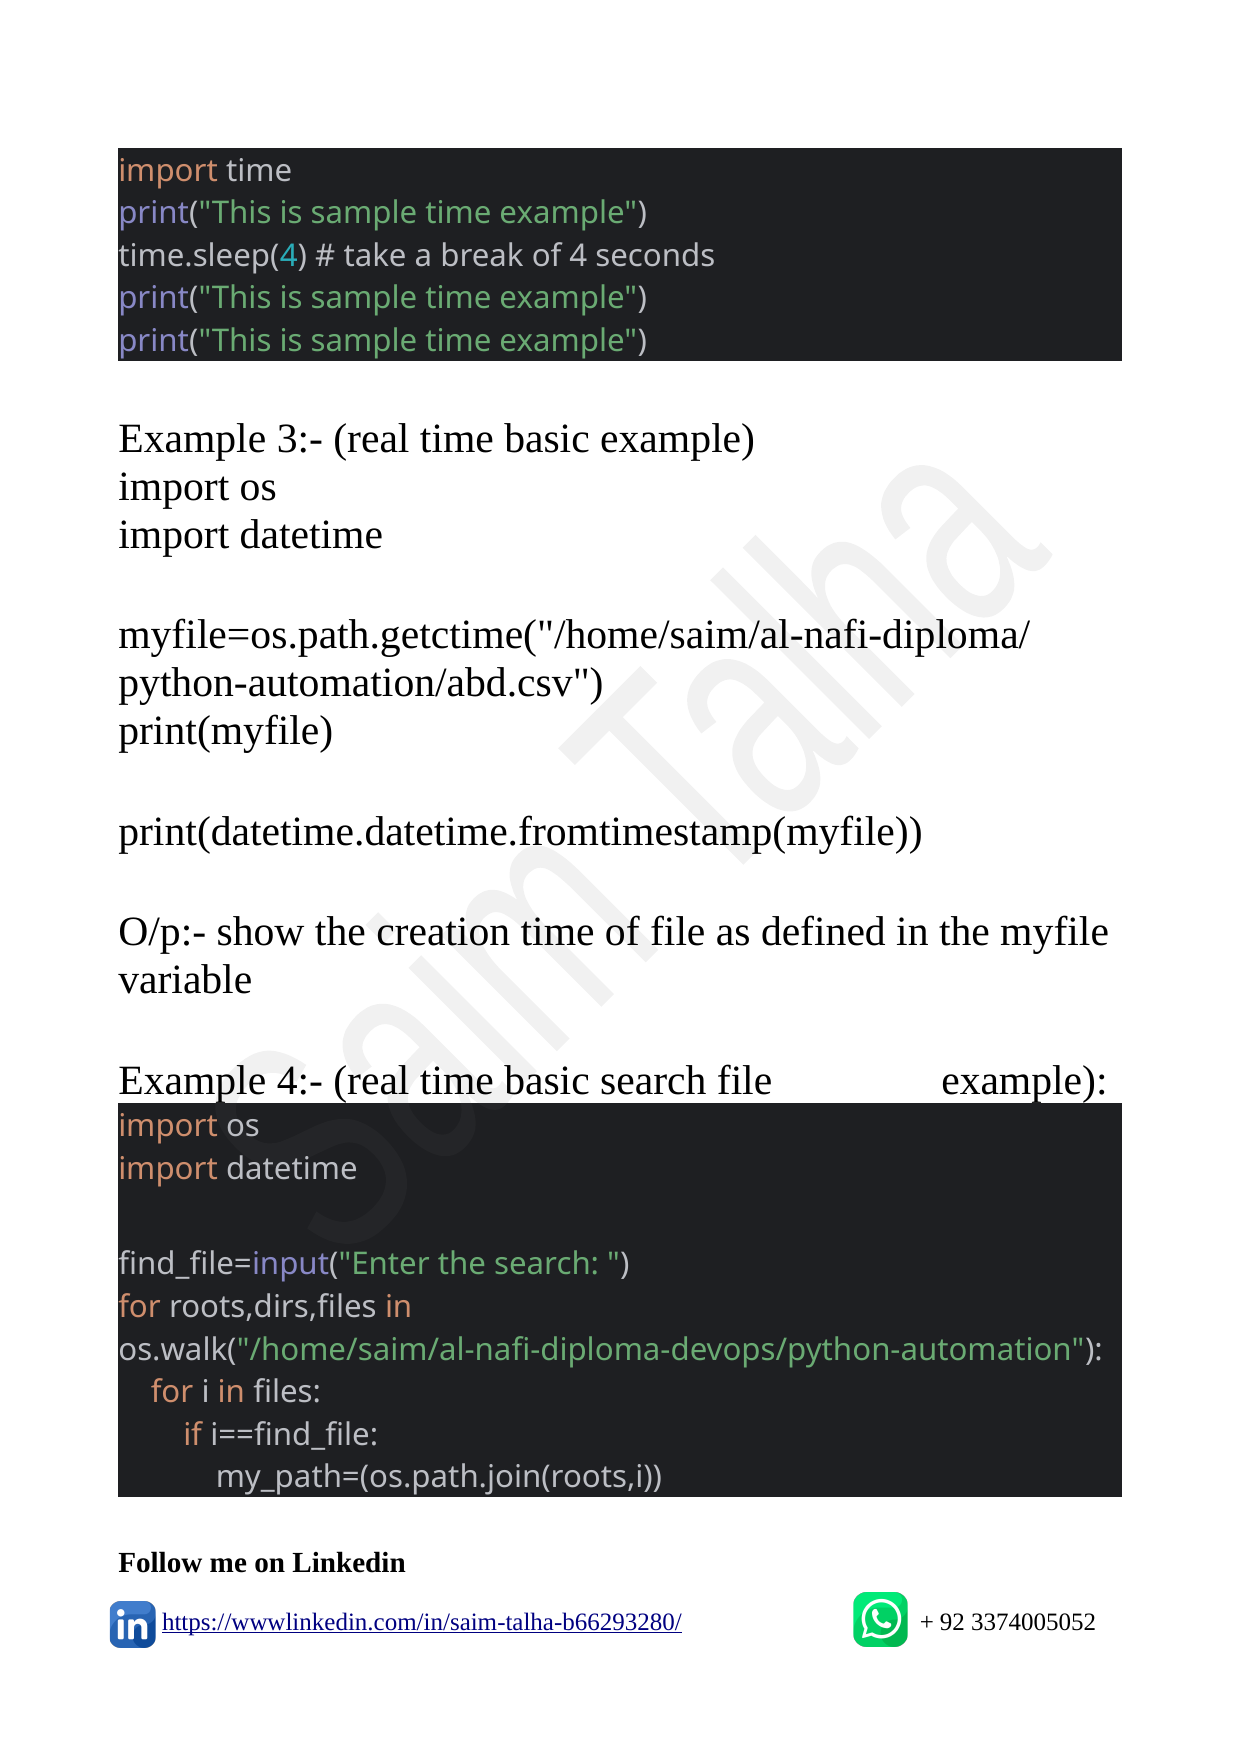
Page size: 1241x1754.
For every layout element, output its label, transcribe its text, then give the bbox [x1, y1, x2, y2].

text myfile=os.path.getctime("/home/saim/al-nafi-diploma/python-automation/abd.csv") [835, 610, 1122, 706]
text [753, 717, 803, 753]
text [795, 706, 1122, 753]
text myfile=os.path.getctime("/home/saim/al-nafi-diploma/python-automation/abd.csv") [767, 610, 899, 706]
text import os import datetime find_file=input("Enter the search: ") for roots,dirs,files in os.walk("/home/saim/al-nafi-diploma-devops/python-automation"): for i in files: if i==find_file: my_path=(os.path.join(roots,i)) [118, 1103, 1122, 1497]
text [588, 732, 630, 753]
text O/p:- show the creation time of file as defined in the myfile variable [118, 907, 507, 1003]
text print(datetime.datetime.fromtimestamp(myfile)) [118, 806, 731, 854]
picture [853, 1592, 908, 1647]
text O/p:- show the creation time of file as defined in the myfile variable [532, 907, 1122, 1003]
text O/p:- show the creation time of file as defined in the myfile variable [480, 913, 596, 1003]
text Example 4:- (real time basic search file example): [408, 1062, 460, 1103]
text Example 4:- (real time basic search file example): [118, 1055, 249, 1103]
text Example 3:- (real time basic example) [118, 413, 1122, 461]
text [947, 523, 997, 557]
text print(datetime.datetime.fromtimestamp(myfile)) [713, 806, 1122, 854]
text import time print("This is sample time example") time.sleep(4) # take a break of 4 seconds print("This is sample time example") print("This is sample time example") [118, 148, 1122, 361]
text Example 4:- (real time basic search file example): [455, 1055, 507, 1088]
text import os [118, 461, 1122, 509]
text [624, 706, 760, 753]
text [986, 509, 1122, 557]
text Example 4:- (real time basic search file example): [509, 1055, 1122, 1103]
text print(myfile) [118, 706, 599, 753]
text Example 4:- (real time basic search file example): [237, 1055, 411, 1103]
picture [109, 1601, 156, 1648]
text import datetime [118, 509, 956, 557]
text myfile=os.path.getctime("/home/saim/al-nafi-diploma/python-automation/abd.csv") [118, 610, 835, 706]
